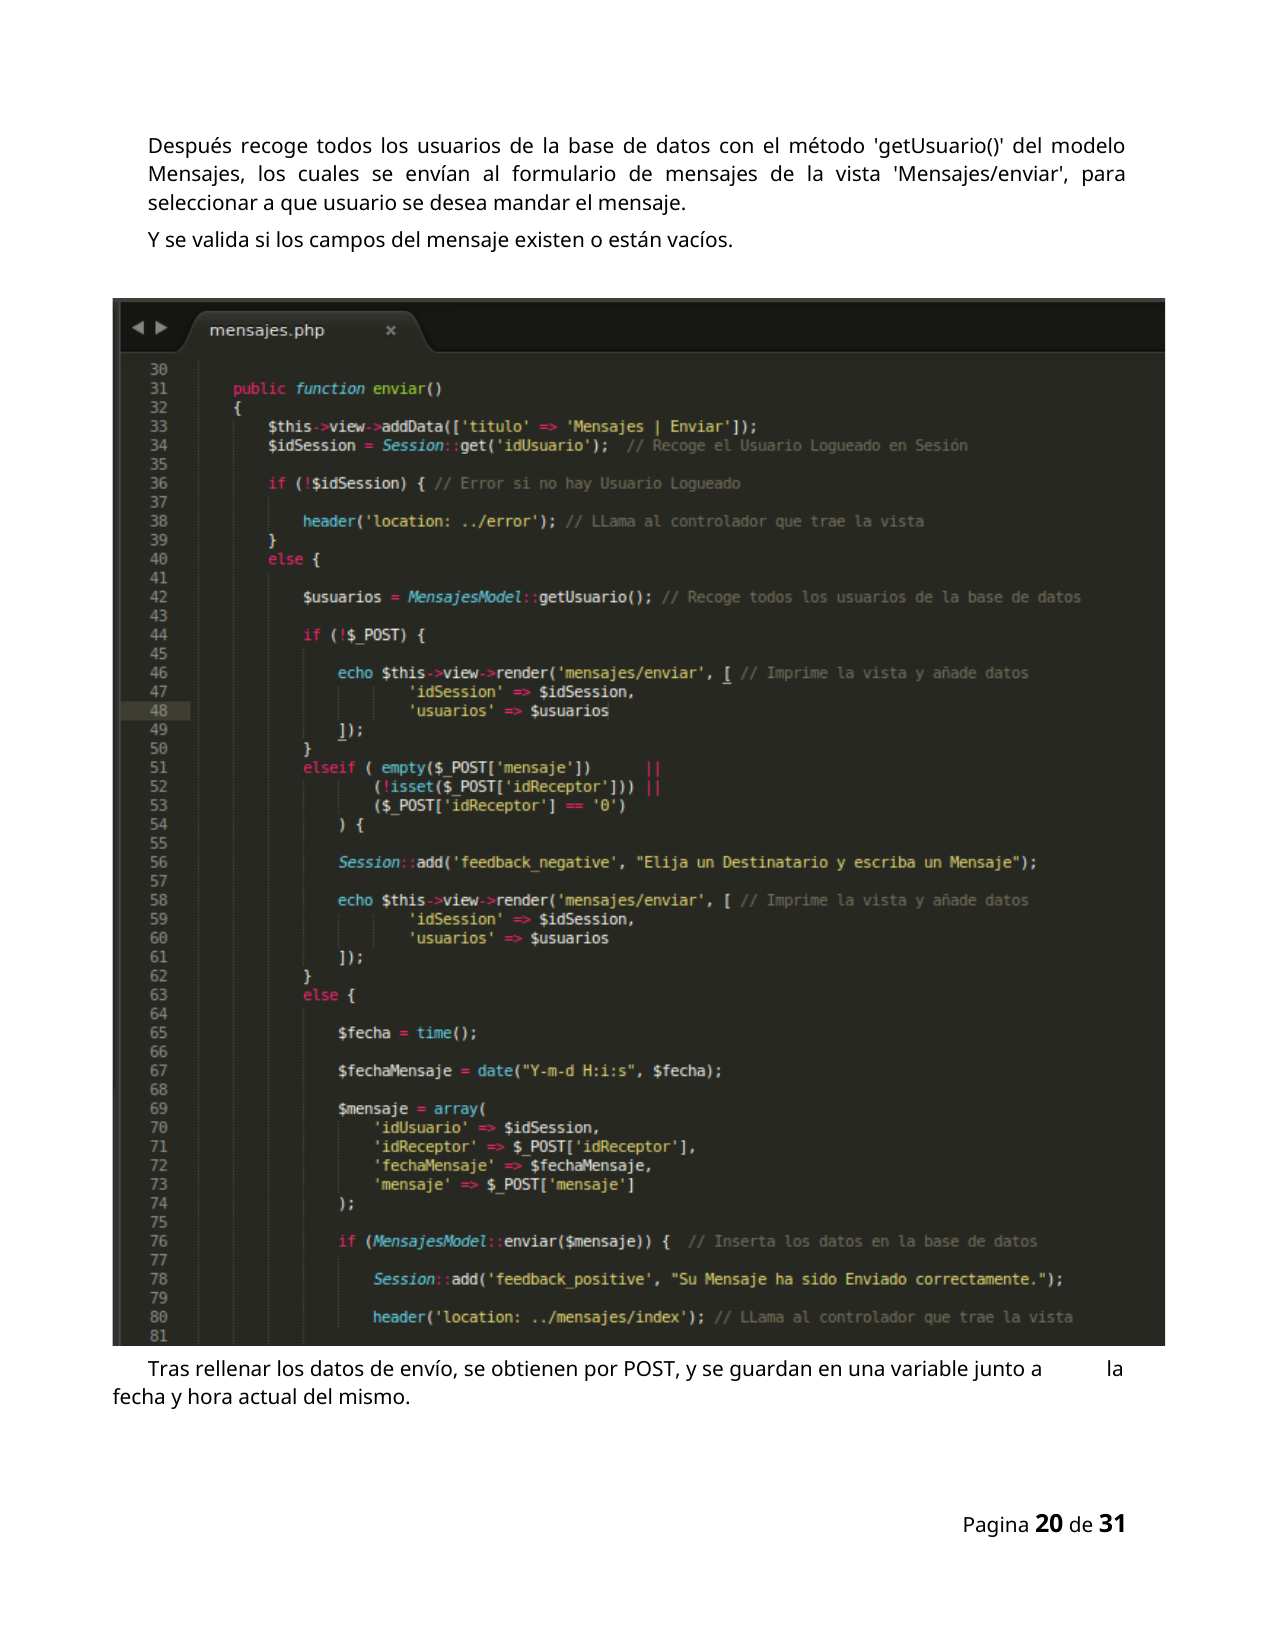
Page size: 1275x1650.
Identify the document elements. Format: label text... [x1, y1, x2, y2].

picture [112, 298, 1166, 1346]
text Y se valida si los campos del mensaje existen o están vacíos. [148, 225, 1127, 253]
text Después recoge todos los usuarios de la base de datos con el método 'getUsuario()' del modelo Mensajes, los cuales se envían al formulario de mensajes de la vista 'Mensajes/enviar', para seleccionar a que usuario se desea mandar el mensaje. [148, 131, 1127, 216]
text Tras rellenar los datos de envío, se obtienen por POST, y se guardan en una variable junto a la fecha y hora actual del mismo. [112, 1354, 1127, 1411]
